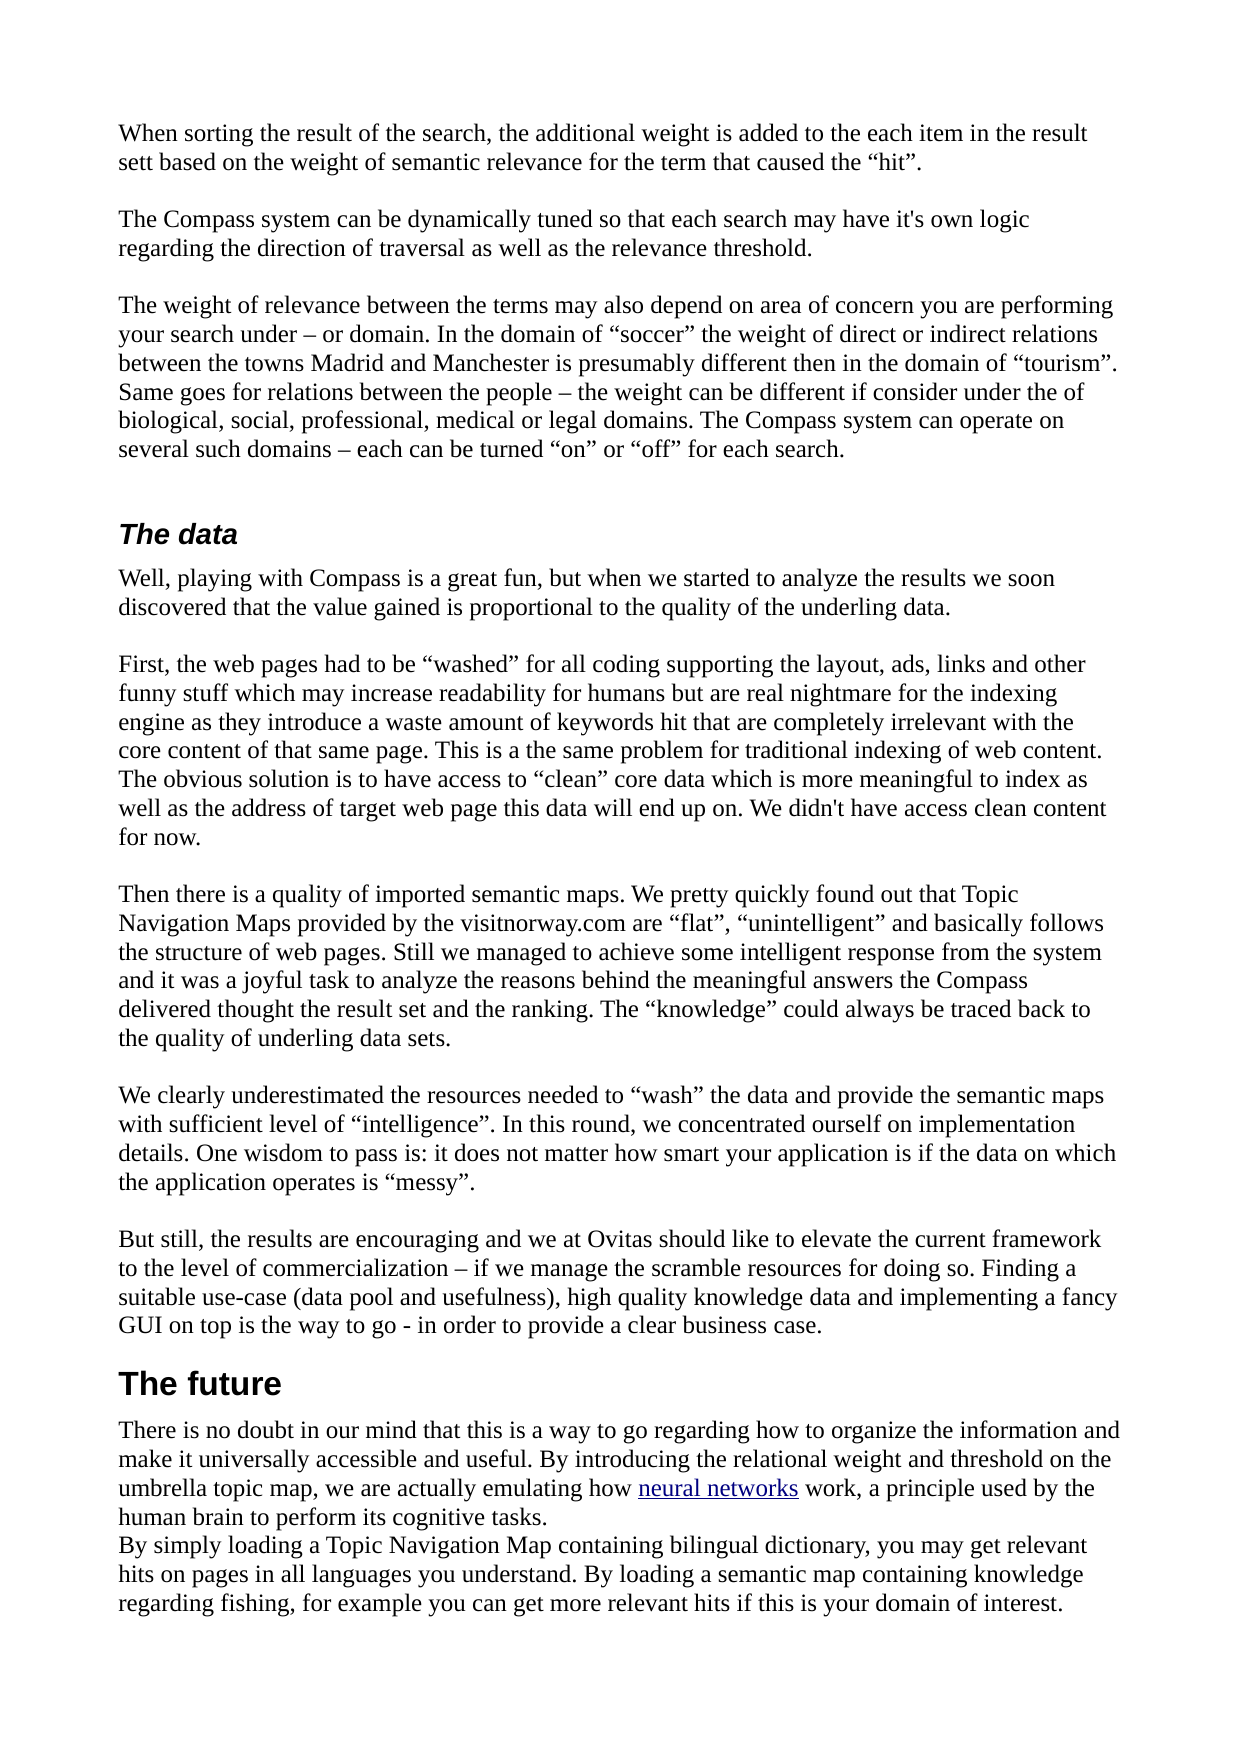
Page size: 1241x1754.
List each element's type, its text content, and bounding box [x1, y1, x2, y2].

text We clearly underestimated the resources needed to “wash” the data and provide the semantic maps with sufficient level of “intelligence”. In this round, we concentrated ourself on implementation details. One wisdom to pass is: it does not matter how smart your application is if the data on which the application operates is “messy”. [118, 1080, 1122, 1195]
text By simply loading a Topic Navigation Map containing bilingual dictionary, you may get relevant hits on pages in all languages you understand. By loading a semantic map containing knowledge regarding fishing, for example you can get more relevant hits if this is your domain of interest. [118, 1530, 1122, 1617]
text First, the web pages had to be “washed” for all coding supporting the layout, ads, links and other funny stuff which may increase readability for humans but are real nightmare for the indexing engine as they introduce a waste amount of keywords hit that are completely irrelevant with the core content of that same page. This is a the same problem for traditional indexing of web content. The obvious solution is to have access to “clean” core data which is more meaningful to index as well as the address of target web page this data will end up on. We didn't have access clean content for now. [118, 649, 1122, 850]
subtitle The data [118, 517, 1122, 550]
text Well, playing with Compass is a great fun, but when we started to analyze the results we soon discovered that the value gained is proportional to the quality of the underling data. [118, 563, 1122, 620]
text There is no doubt in our mind that this is a way to go regarding how to organize the information and make it universally accessible and useful. By introducing the relational weight and threshold on the umbrella topic map, we are actually emulating how neural networks work, a principle used by the human brain to perform its cognitive tasks. [118, 1415, 1122, 1530]
text The weight of relevance between the terms may also depend on area of concern you are performing your search under – or domain. In the domain of “soccer” the weight of direct or indirect relations between the towns Madrid and Manchester is presumably different then in the domain of “tourism”. Same goes for relations between the people – the weight can be different if consider under the of biological, social, professional, medical or legal domains. The Compass system can operate on several such domains – each can be turned “on” or “off” for each search. [118, 291, 1122, 463]
text When sorting the result of the search, the additional weight is added to the each item in the result sett based on the weight of semantic relevance for the term that caused the “hit”. [118, 118, 1122, 176]
subtitle The future [118, 1364, 1122, 1403]
text The Compass system can be dynamically tuned so that each search may have it's own logic regarding the direction of traversal as well as the relevance threshold. [118, 204, 1122, 262]
text But still, the results are encouraging and we at Ovitas should like to elevate the current framework to the level of commercialization – if we manage the scramble resources for doing so. Finding a suitable use-case (data pool and usefulness), high quality knowledge data and implementing a fancy GUI on top is the way to go - in order to provide a clear business case. [118, 1224, 1122, 1339]
text Then there is a quality of imported semantic maps. We pretty quickly found out that Topic Navigation Maps provided by the visitnorway.com are “flat”, “unintelligent” and basically follows the structure of web pages. Still we managed to achieve some intelligent response from the system and it was a joyful task to analyze the reasons behind the meaningful answers the Compass delivered thought the result set and the ranking. The “knowledge” could always be traced back to the quality of underling data sets. [118, 879, 1122, 1052]
